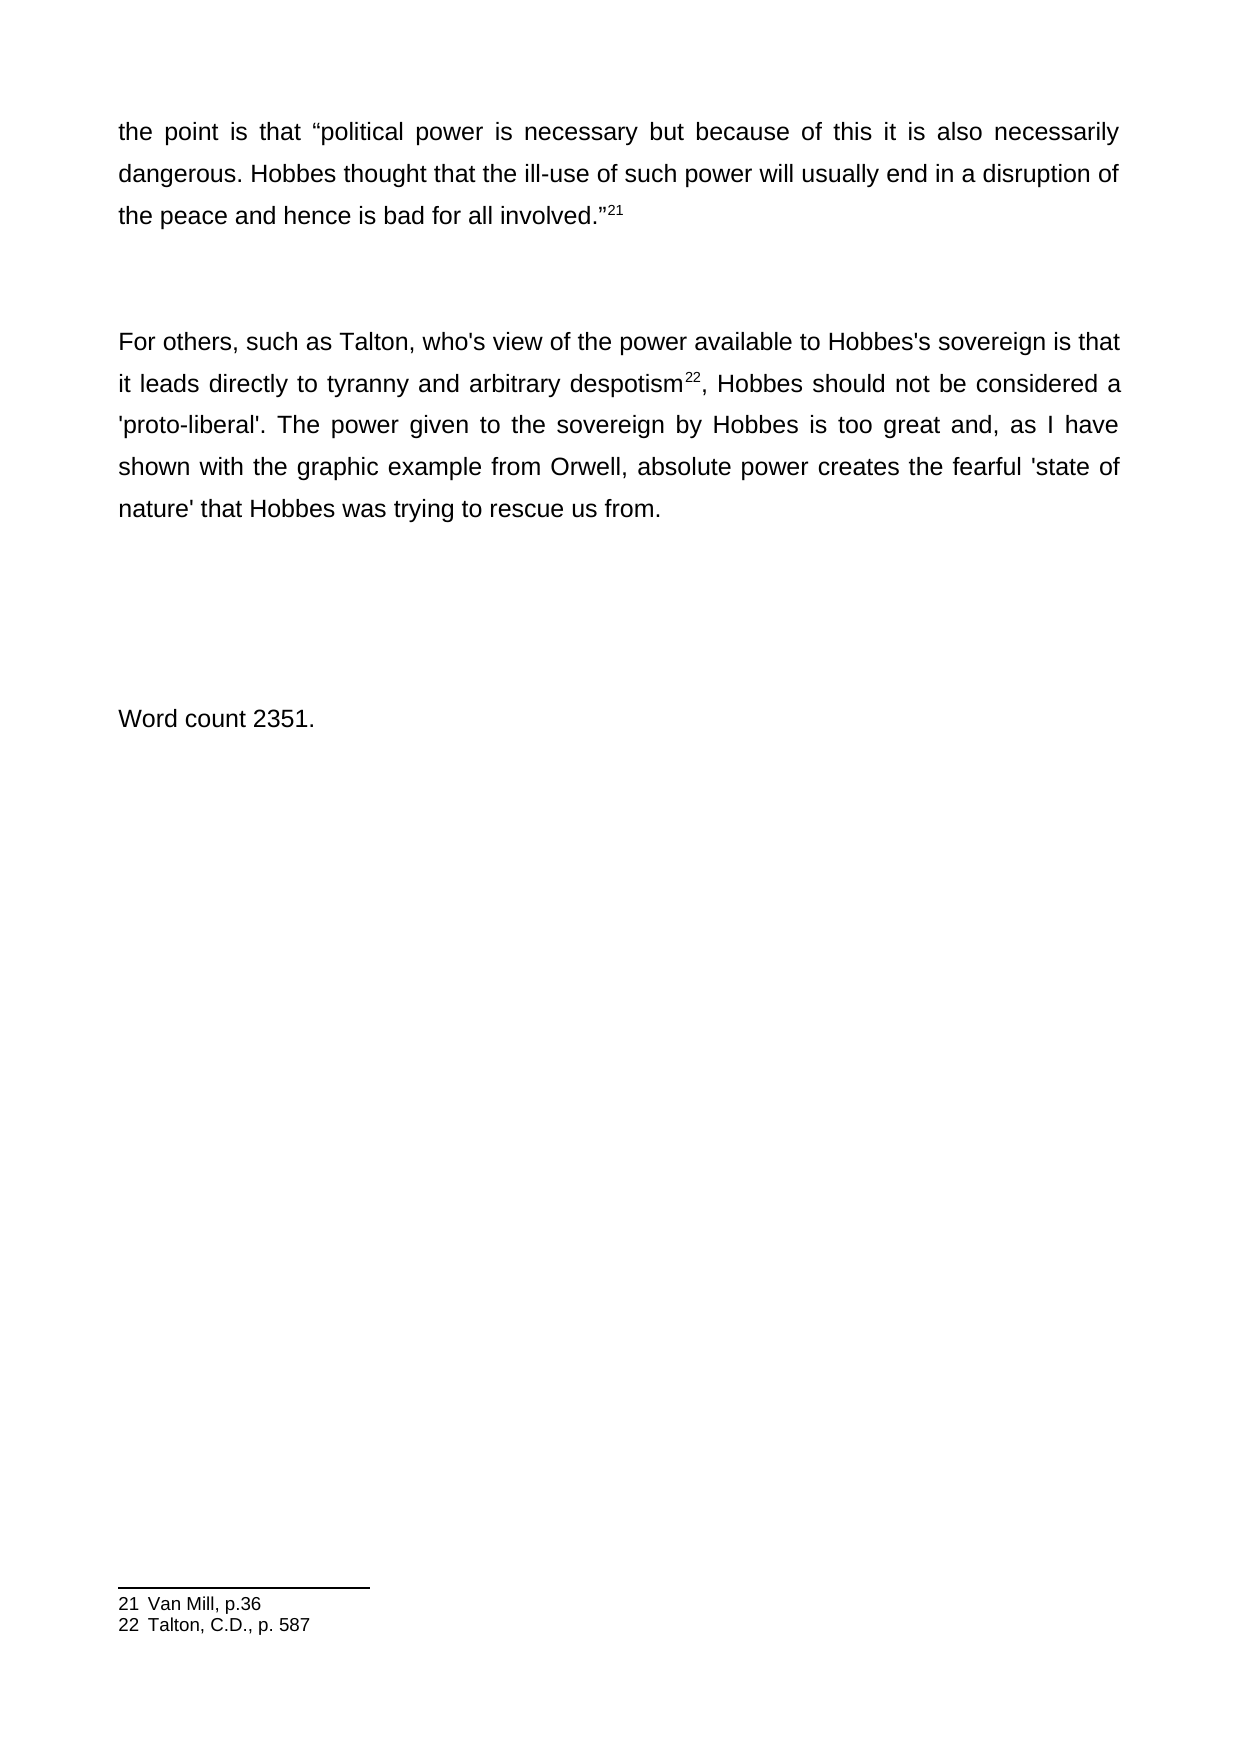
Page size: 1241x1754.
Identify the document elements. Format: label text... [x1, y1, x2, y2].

text the point is that “political power is necessary but because of this it is also necessarily dangerous. Hobbes thought that the ill-use of such power will usually end in a disruption of the peace and hence is bad for all involved.” [118, 118, 1122, 230]
text Word count 2351. [118, 704, 1122, 732]
text Talton, C.D., p. 587 [118, 1615, 1122, 1636]
text Van Mill, p.36 [118, 1594, 1122, 1615]
text For others, such as Talton, who's view of the power available to Hobbes's sovereign is that it leads directly to tyranny and arbitrary despotism, Hobbes should not be considered a 'proto-liberal'. The power given to the sovereign by Hobbes is too great and, as I have shown with the graphic example from Orwell, absolute power creates the fearful 'state of nature' that Hobbes was trying to rescue us from. [118, 327, 1122, 523]
